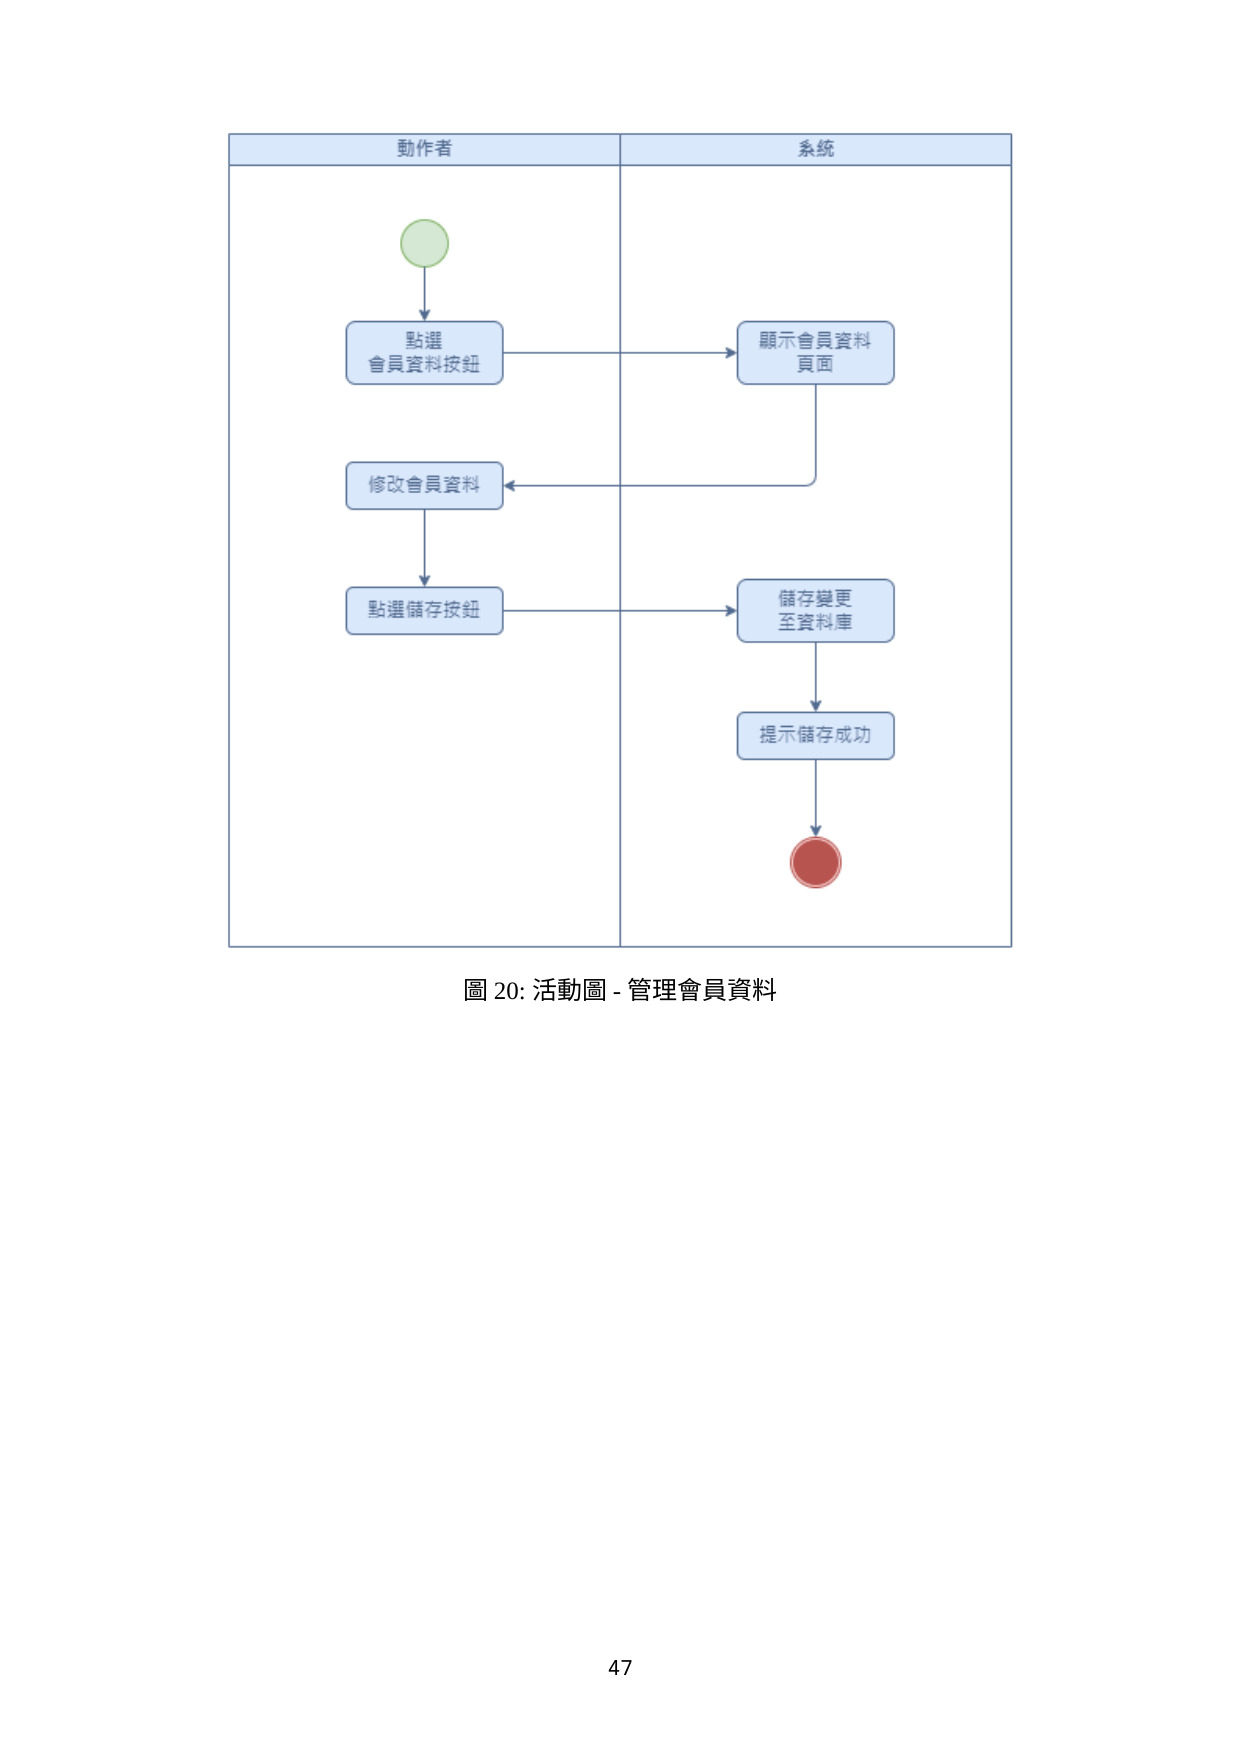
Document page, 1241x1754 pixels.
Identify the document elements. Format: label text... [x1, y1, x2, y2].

picture [216, 121, 1024, 962]
text 圖 20: 活動圖 - 管理會員資料 [216, 962, 1024, 1007]
